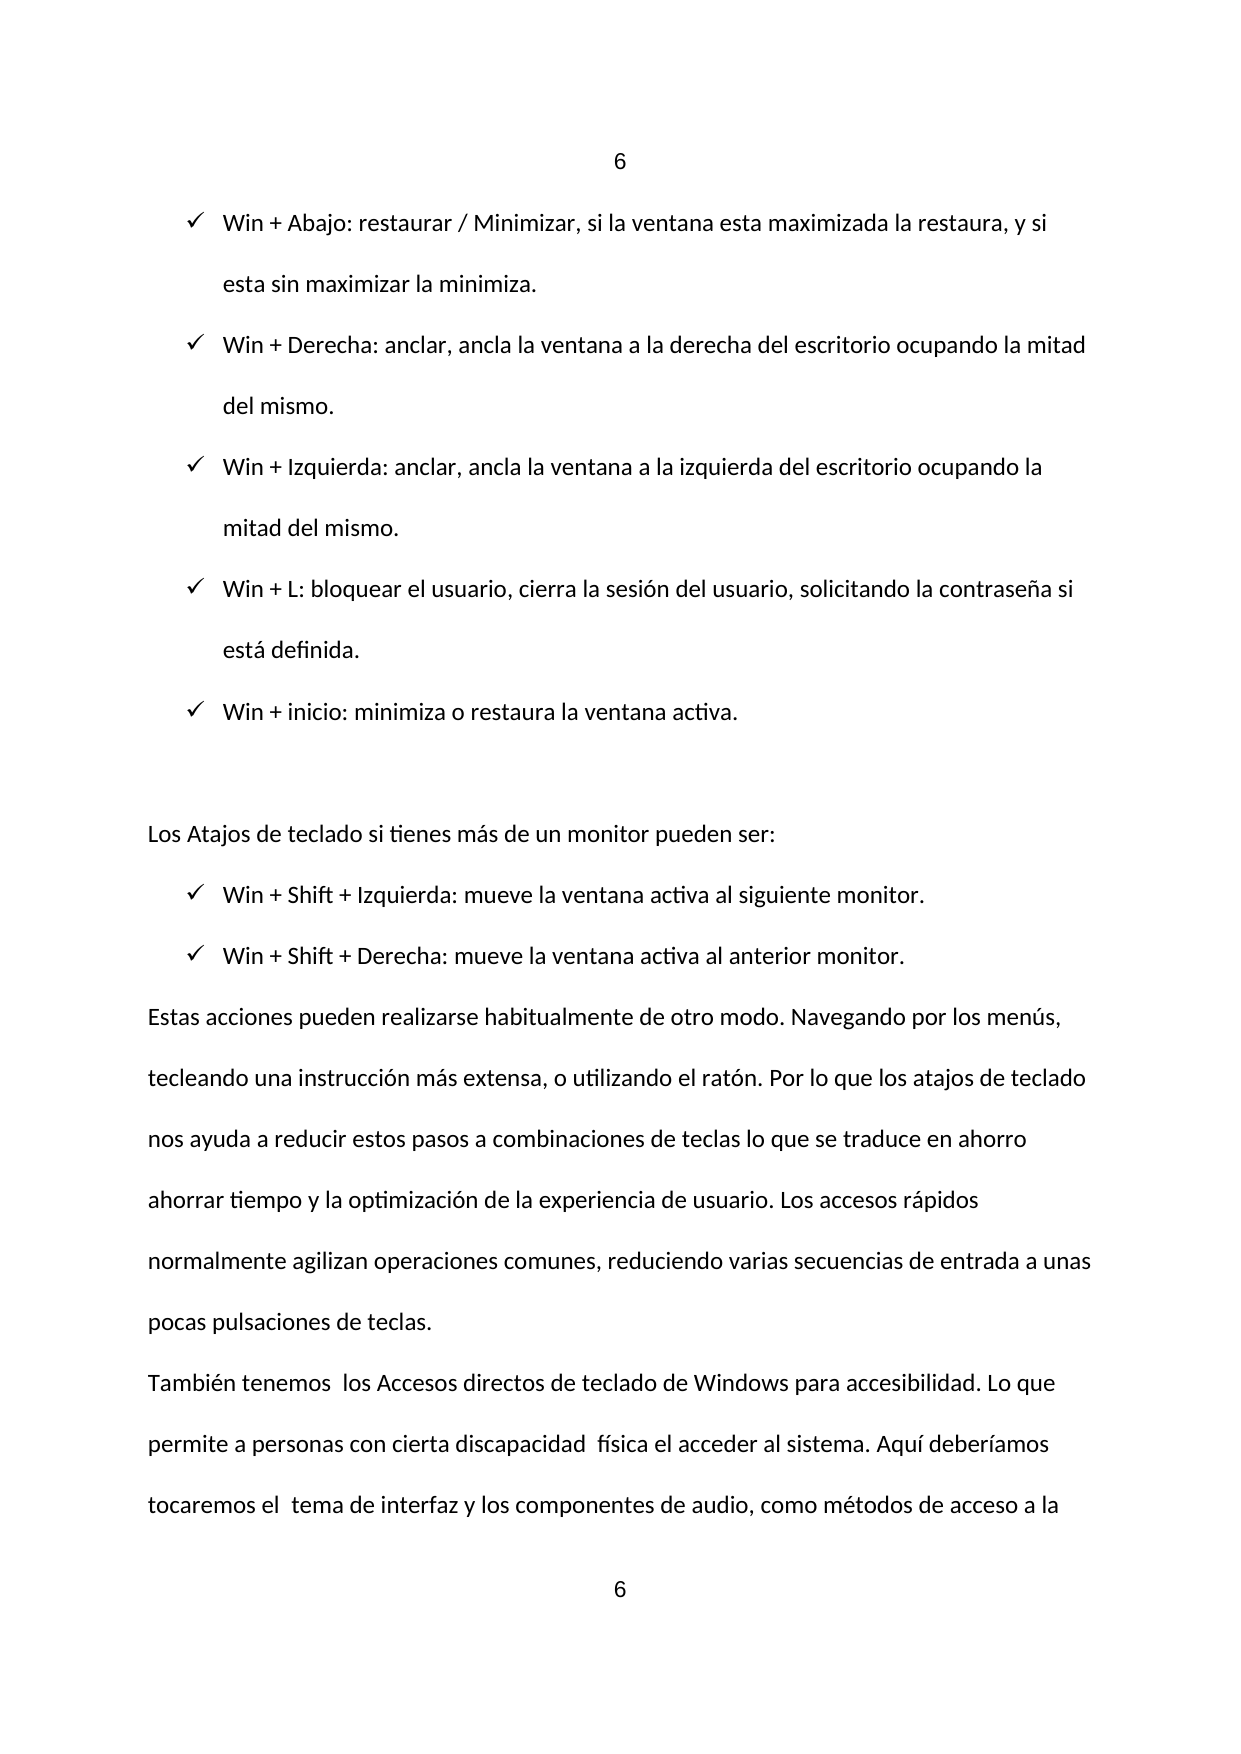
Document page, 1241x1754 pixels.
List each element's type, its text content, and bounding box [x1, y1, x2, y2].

list Win + Abajo: restaurar / Minimizar, si la ventana esta maximizada la restaura, y si esta sin maximizar la minimiza. [185, 207, 1093, 299]
list Win + L: bloquear el usuario, cierra la sesión del usuario, solicitando la contraseña si está definida. [185, 573, 1093, 665]
list Win + Derecha: anclar, ancla la ventana a la derecha del escritorio ocupando la mitad del mismo. [185, 329, 1093, 421]
list Win + Izquierda: anclar, ancla la ventana a la izquierda del escritorio ocupando la mitad del mismo. [185, 451, 1093, 543]
list Win + Shift + Derecha: mueve la ventana activa al anterior monitor. [185, 940, 1093, 970]
text Los Atajos de teclado si tienes más de un monitor pueden ser: [148, 818, 1093, 848]
list Win + Shift + Izquierda: mueve la ventana activa al siguiente monitor. [185, 879, 1093, 909]
list Win + inicio: minimiza o restaura la ventana activa. [185, 696, 1093, 726]
text Estas acciones pueden realizarse habitualmente de otro modo. Navegando por los menús, tecleando una instrucción más extensa, o utilizando el ratón. Por lo que los atajos de teclado nos ayuda a reducir estos pasos a combinaciones de teclas lo que se traduce en ahorro ahorrar tiempo y la optimización de la experiencia de usuario. Los accesos rápidos normalmente agilizan operaciones comunes, reduciendo varias secuencias de entrada a unas pocas pulsaciones de teclas. [148, 1001, 1093, 1337]
text También tenemos los Accesos directos de teclado de Windows para accesibilidad. Lo que permite a personas con cierta discapacidad física el acceder al sistema. Aquí deberíamos tocaremos el tema de interfaz y los componentes de audio, como métodos de acceso a la [148, 1367, 1093, 1520]
